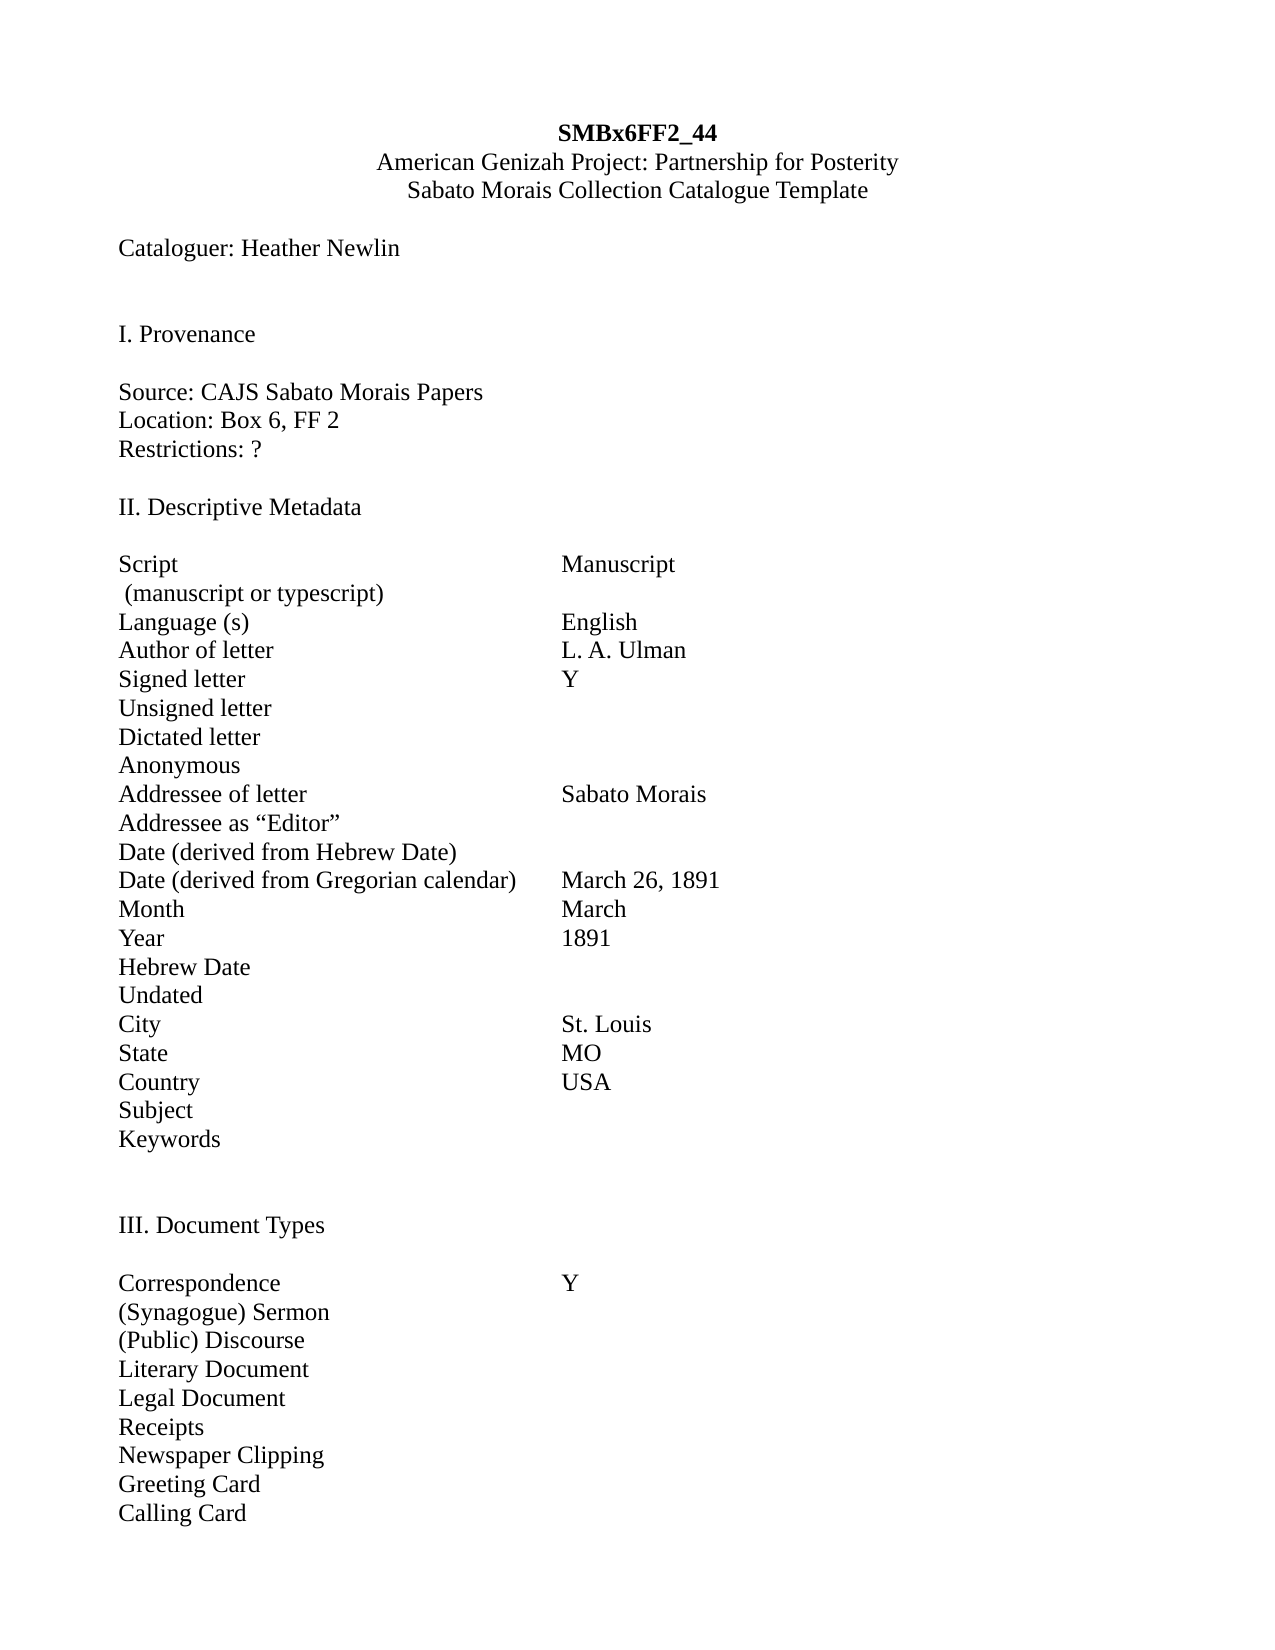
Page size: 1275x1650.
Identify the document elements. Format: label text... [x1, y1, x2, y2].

text Subject [118, 1096, 1157, 1124]
text Cataloguer: Heather Newlin [118, 233, 1157, 262]
text Country USA [118, 1067, 1157, 1096]
text Receipts [118, 1412, 1157, 1441]
text Restrictions: ? [118, 434, 1157, 463]
text Date (derived from Hebrew Date) [118, 837, 1157, 866]
text Author of letter L. A. Ulman [118, 636, 1157, 664]
text Addressee as “Editor” [118, 808, 1157, 837]
text Hebrew Date [118, 952, 1157, 981]
text Sabato Morais Collection Catalogue Template [118, 176, 1157, 204]
text Month March [118, 894, 1157, 923]
text Location: Box 6, FF 2 [118, 406, 1157, 434]
text Date (derived from Gregorian calendar) March 26, 1891 [118, 866, 1157, 894]
text Literary Document [118, 1354, 1157, 1383]
text Anonymous [118, 751, 1157, 779]
text City St. Louis [118, 1009, 1157, 1038]
text II. Descriptive Metadata [118, 492, 1157, 521]
text Dictated letter [118, 722, 1157, 751]
text I. Provenance [118, 319, 1157, 348]
text Greeting Card [118, 1469, 1157, 1498]
text Addressee of letter Sabato Morais [118, 779, 1157, 808]
text Script Manuscript [118, 549, 1157, 578]
text American Genizah Project: Partnership for Posterity [118, 147, 1157, 176]
text (Synagogue) Sermon [118, 1297, 1157, 1326]
text Correspondence Y [118, 1268, 1157, 1297]
text Unsigned letter [118, 693, 1157, 722]
text Year 1891 [118, 923, 1157, 952]
text (Public) Discourse [118, 1326, 1157, 1354]
text Undated [118, 981, 1157, 1009]
text Newspaper Clipping [118, 1441, 1157, 1469]
text State MO [118, 1038, 1157, 1067]
text Legal Document [118, 1383, 1157, 1412]
text SMBx6FF2_44 [118, 118, 1157, 147]
text Keywords [118, 1124, 1157, 1153]
text III. Document Types [118, 1211, 1157, 1239]
text Signed letter Y [118, 664, 1157, 693]
text Source: CAJS Sabato Morais Papers [118, 377, 1157, 406]
text (manuscript or typescript) [118, 578, 1157, 607]
text Language (s) English [118, 607, 1157, 636]
text Calling Card [118, 1498, 1157, 1527]
